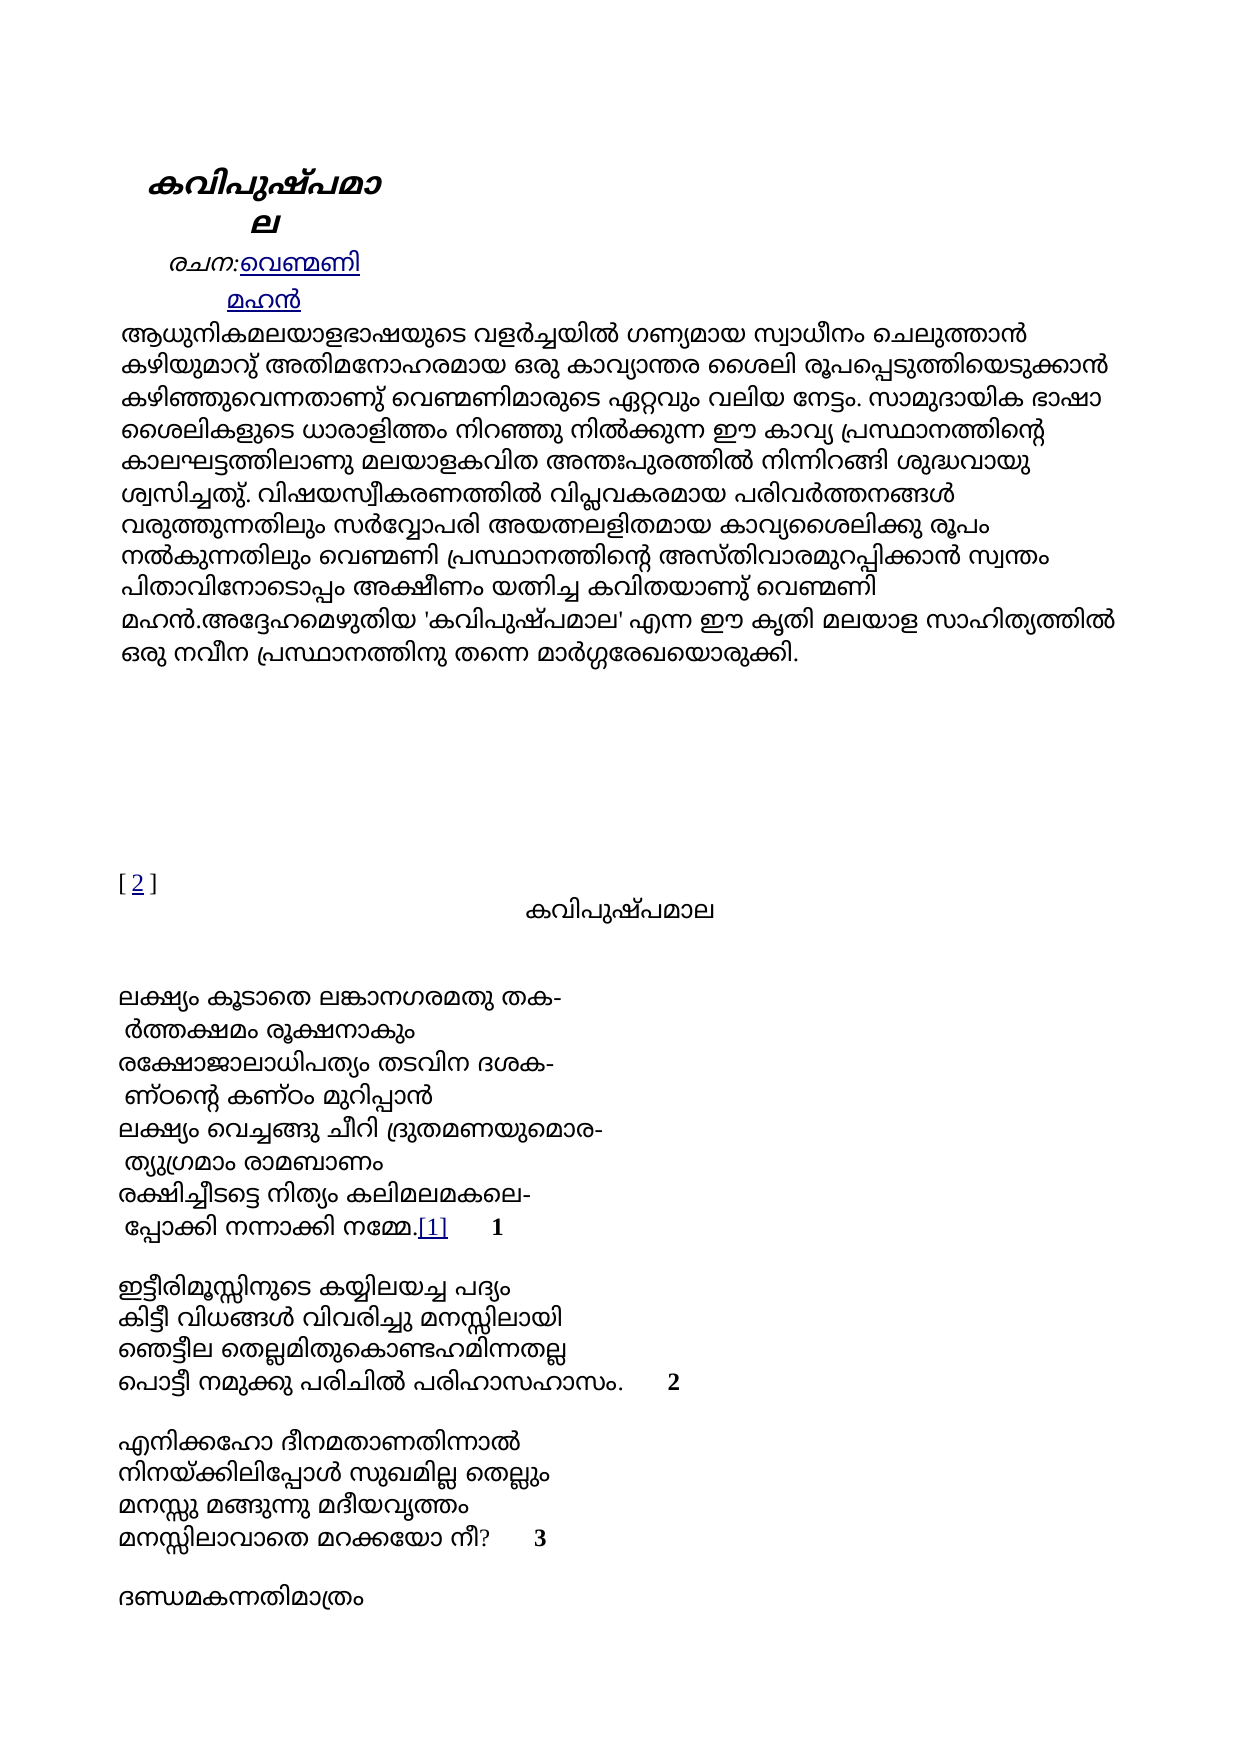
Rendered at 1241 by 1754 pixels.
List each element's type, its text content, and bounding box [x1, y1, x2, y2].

table_header ആധുനികമലയാളഭാഷയുടെ വളർച്ചയിൽ ഗണ്യമായ സ്വാധീനം ചെലുത്താൻ കഴിയുമാറു് അതിമനോഹരമായ ഒരു കാവ്യാന്തര ശൈലി രൂപപ്പെടുത്തിയെടുക്കാൻ കഴിഞ്ഞുവെന്നതാണു് വെണ്മണിമാരുടെ ഏറ്റവും വലിയ നേട്ടം. സാമുദായിക ഭാഷാ ശൈലികളുടെ ധാരാളിത്തം നിറഞ്ഞു നിൽക്കുന്ന ഈ കാവ്യ പ്രസ്ഥാനത്തിന്റെ കാലഘട്ടത്തിലാണു മലയാളകവിത അന്തഃപുരത്തിൽ നിന്നിറങ്ങി ശുദ്ധവായു ശ്വസിച്ചതു്. വിഷയസ്വീകരണത്തിൽ വിപ്ലവകരമായ പരിവർത്തനങ്ങൾ വരുത്തുന്നതിലും സർവ്വോപരി അയത്നലളിതമായ കാവ്യശൈലിക്കു രൂപം നൽകുന്നതിലും വെണ്മണി പ്രസ്ഥാനത്തിന്റെ അസ്തിവാരമുറപ്പിക്കാൻ സ്വന്തം പിതാവിനോടൊപ്പം അക്ഷീണം യത്നിച്ച കവിതയാണു് വെണ്മണി മഹൻ.അദ്ദേഹമെഴുതിയ 'കവിപുഷ്പമാല' എന്ന ഈ കൃതി മലയാള സാഹിത്യത്തിൽ ഒരു നവീന പ്രസ്ഥാനത്തിനു തന്നെ മാർഗ്ഗരേഖയൊരുക്കി. [118, 318, 1122, 703]
text [ 2 ] [118, 868, 1122, 897]
table_header കവിപുഷ്പമാല രചന:വെണ്മണി മഹൻ [131, 164, 399, 318]
table_header [400, 164, 407, 318]
table_header [118, 164, 131, 318]
text കവിപുഷ്പമാല [118, 897, 1122, 928]
text ലക്ഷ്യം കൂടാതെ ലങ്കാനഗരമതു തക- ർത്തക്ഷമം രൂക്ഷനാകും രക്ഷോജാലാധിപത്യം തടവിന ദശക- ണ്ഠന്റെ കണ്ഠം മുറിപ്പാൻ ലക്ഷ്യം വെച്ചങ്ങു ചീറി ദ്രുതമണയുമൊര- ത്യുഗ്രമാം രാമബാണം രക്ഷിച്ചീടട്ടെ നിത്യം കലിമലമകലെ- പ്പോക്കി നന്നാക്കി നമ്മേ.[1] 1 ഇട്ടീരിമൂസ്സിനുടെ കയ്യിലയച്ച പദ്യം കിട്ടീ വിധങ്ങൾ വിവരിച്ചു മനസ്സിലായി ഞെട്ടീല തെല്ലമിതുകൊണ്ടഹമിന്നതല്ല പൊട്ടീ നമുക്കു പരിചിൽ പരിഹാസഹാസം. 2 എനിക്കഹോ ദീനമതാണതിന്നാൽ നിനയ്ക്കിലിപ്പോൾ സുഖമില്ല തെല്ലും മനസ്സു മങ്ങുന്നു മദീയവൃത്തം മനസ്സിലാവാതെ മറക്കയോ നീ? 3 ദണ്ഡമകന്നതിമാത്രം [118, 982, 1122, 1615]
